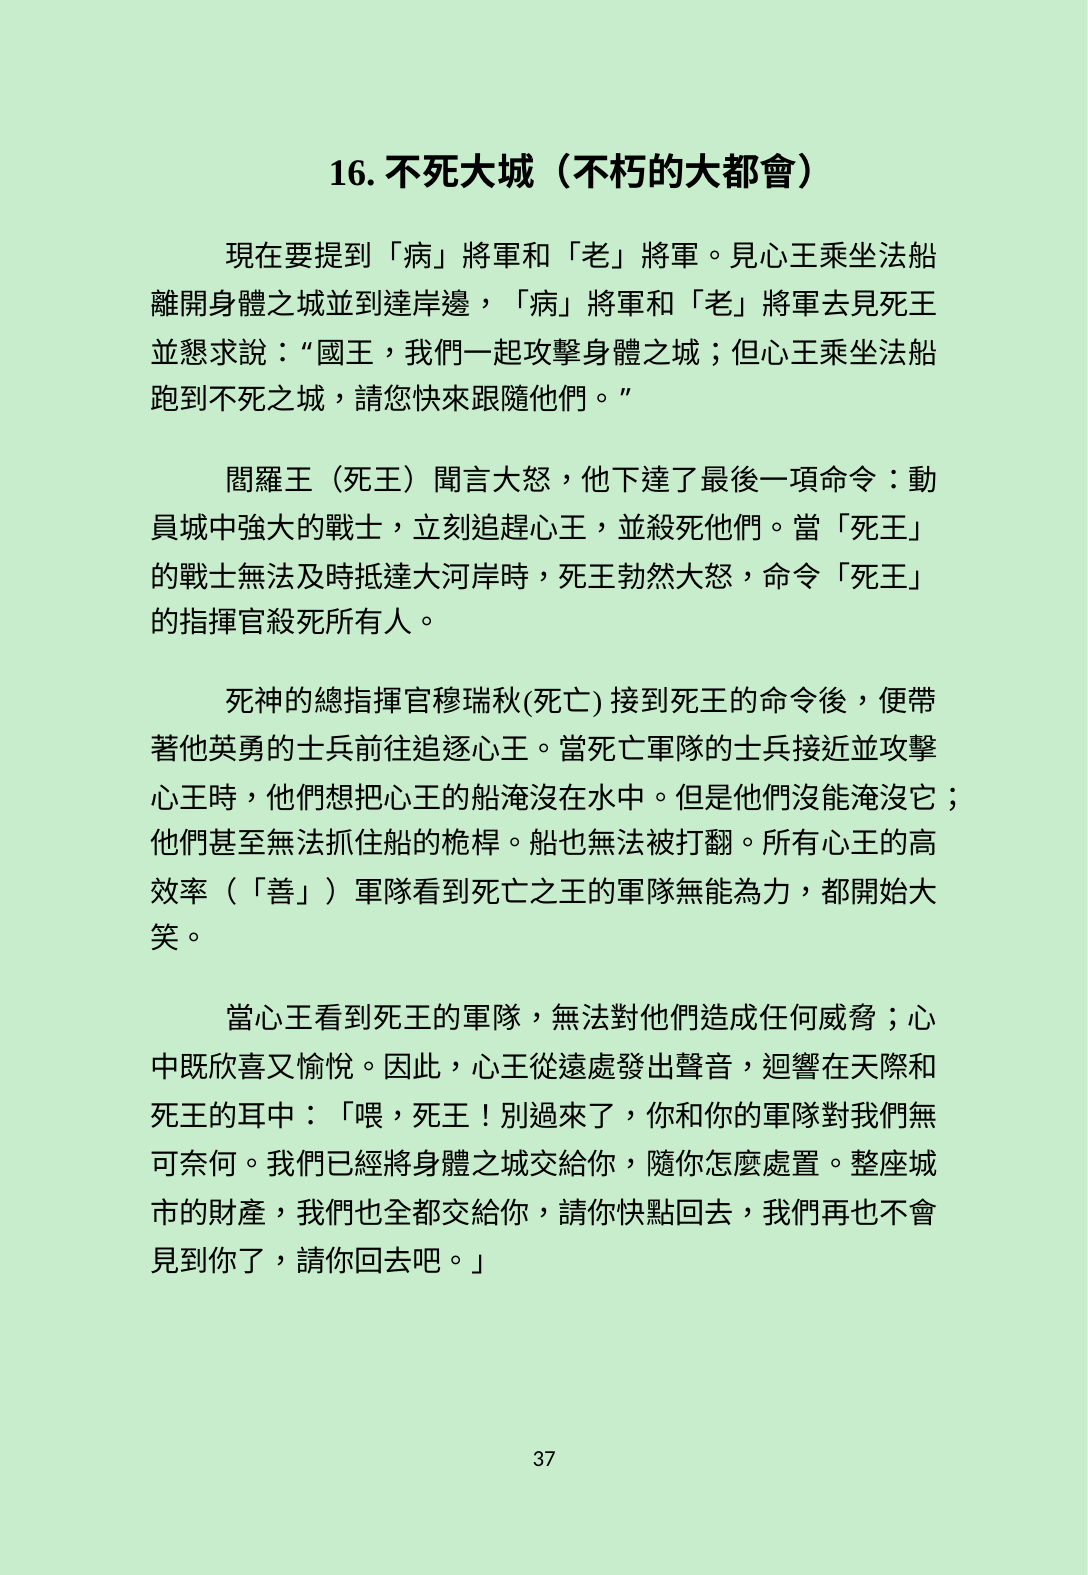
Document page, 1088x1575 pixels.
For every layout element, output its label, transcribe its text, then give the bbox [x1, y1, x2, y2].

subtitle 16. 不死大城（不朽的大都會） [150, 150, 938, 193]
text 現在要提到「病」將軍和「老」將軍。見心王乘坐法船離開身體之城並到達岸邊，「病」將軍和「老」將軍去見死王並懇求說：“國王，我們一起攻擊身體之城；但心王乘坐法船跑到不死之城，請您快來跟隨他們。” [150, 232, 938, 418]
text 死神的總指揮官穆瑞秋(死亡) 接到死王的命令後，便帶著他英勇的士兵前往追逐心王。當死亡軍隊的士兵接近並攻擊 心王時，他們想把心王的船淹沒在水中。但是他們沒能淹沒它；他們甚至無法抓住船的桅桿。船也無法被打翻。所有心王的高效率（「善」）軍隊看到死亡之王的軍隊無能為力，都開始大笑。 [150, 680, 938, 957]
text 當心王看到死王的軍隊，無法對他們造成任何威脅；心中既欣喜又愉悅。因此，心王從遠處發出聲音，迴響在天際和死王的耳中：「喂，死王！別過來了，你和你的軍隊對我們無可奈何。我們已經將身體之城交給你，隨你怎麼處置。整座城市的財產，我們也全都交給你，請你快點回去，我們再也不會見到你了，請你回去吧。」 [150, 995, 938, 1280]
text 閻羅王（死王）聞言大怒，他下達了最後一項命令：動員城中強大的戰士，立刻追趕心王，並殺死他們。當「死王」的戰士無法及時抵達大河岸時，死王勃然大怒，命令「死王」的指揮官殺死所有人。 [150, 456, 938, 641]
